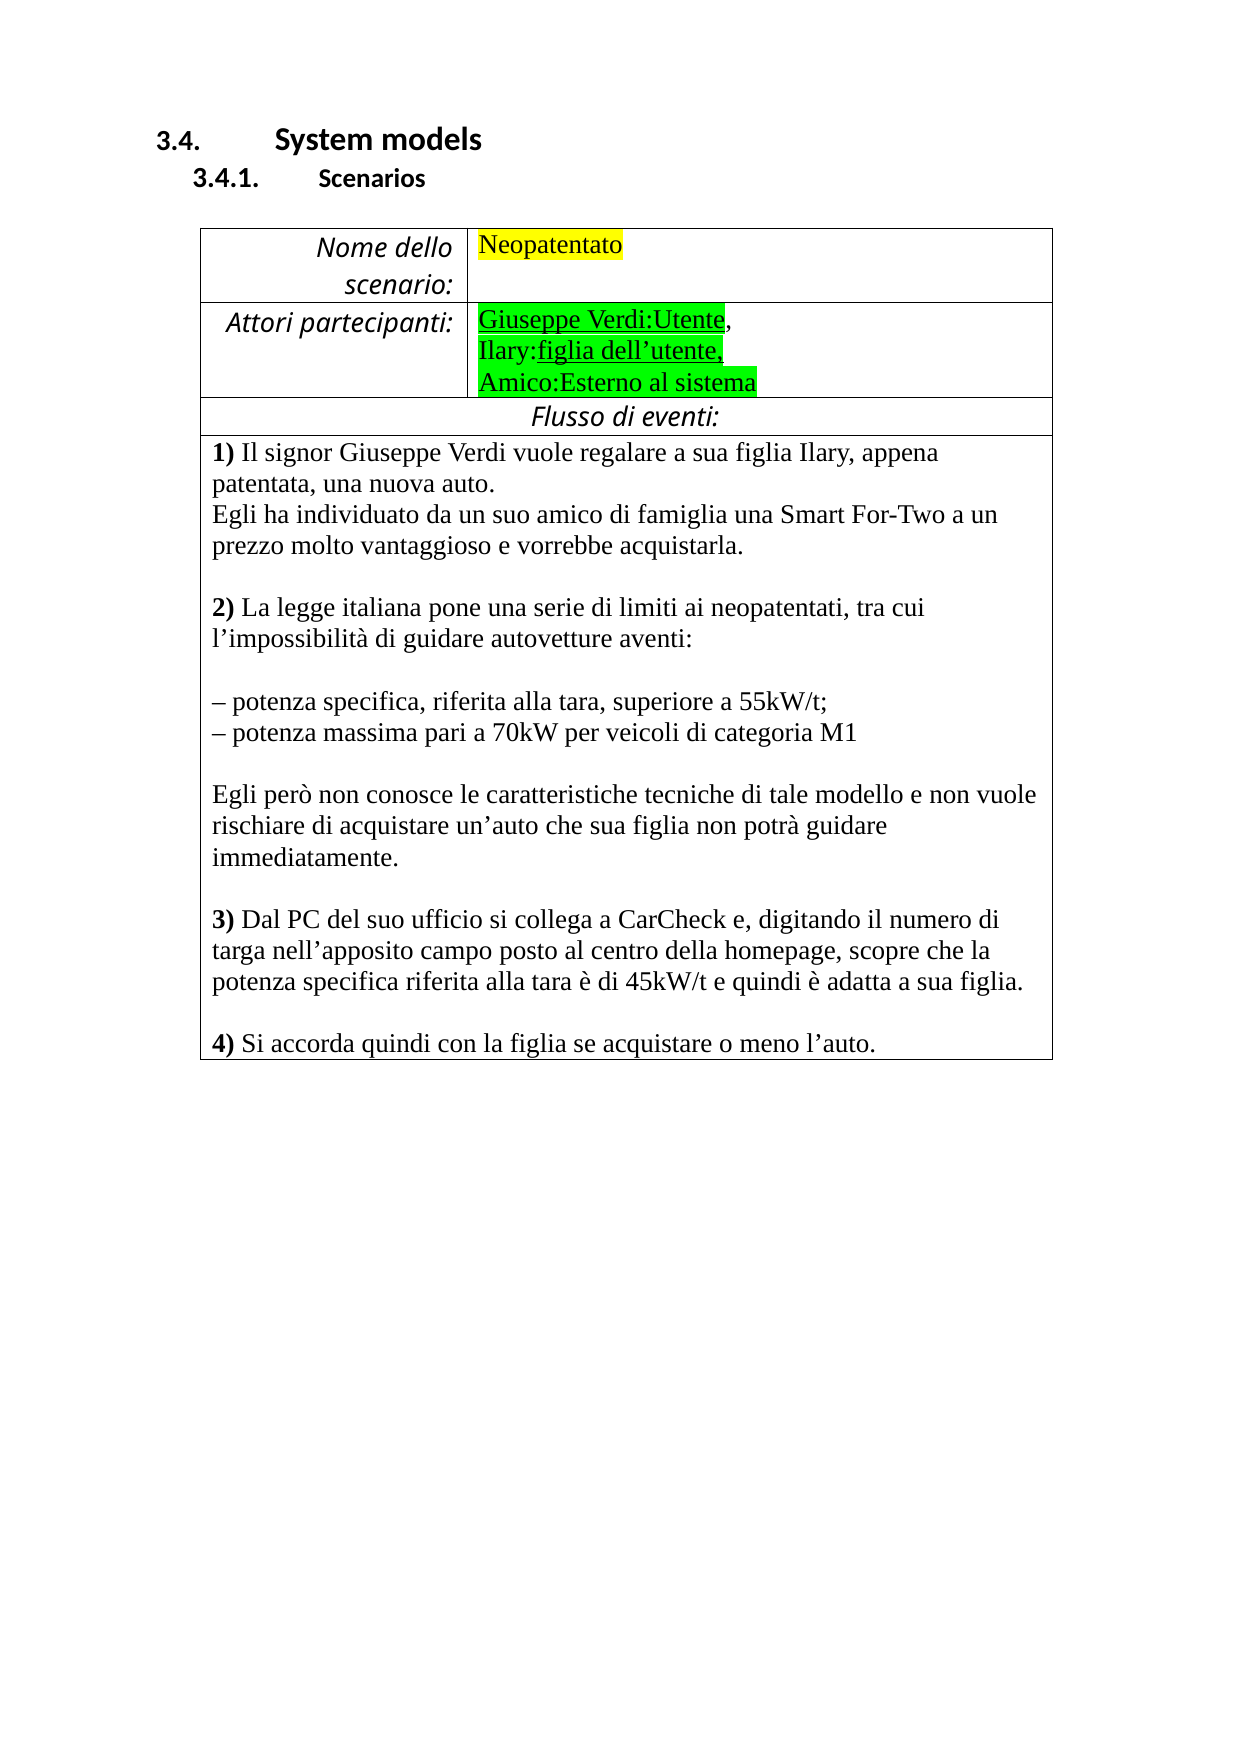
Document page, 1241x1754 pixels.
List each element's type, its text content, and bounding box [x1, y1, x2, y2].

table_header Nome dello scenario: [201, 229, 467, 302]
table_cell Giuseppe Verdi:Utente, Ilary:figlia dell’utente, Amico:Esterno al sistema [468, 303, 1052, 397]
list Scenarios [192, 159, 1137, 194]
table_cell Flusso di eventi: [201, 398, 1052, 435]
table_cell Attori partecipanti: [201, 303, 467, 397]
list System models [156, 118, 1137, 159]
table_header Neopatentato [468, 229, 1052, 302]
table_cell 1) Il signor Giuseppe Verdi vuole regalare a sua figlia Ilary, appena patentata, una nuova auto. Egli ha individuato da un suo amico di famiglia una Smart For-Two a un prezzo molto vantaggioso e vorrebbe acquistarla. 2) La legge italiana pone una serie di limiti ai neopatentati, tra cui l’impossibilità di guidare autovetture aventi: – potenza specifica, riferita alla tara, superiore a 55kW/t; – potenza massima pari a 70kW per veicoli di categoria M1 Egli però non conosce le caratteristiche tecniche di tale modello e non vuole rischiare di acquistare un’auto che sua figlia non potrà guidare immediatamente. 3) Dal PC del suo ufficio si collega a CarCheck e, digitando il numero di targa nell’apposito campo posto al centro della homepage, scopre che la potenza specifica riferita alla tara è di 45kW/t e quindi è adatta a sua figlia. 4) Si accorda quindi con la figlia se acquistare o meno l’auto. [201, 436, 1052, 1059]
